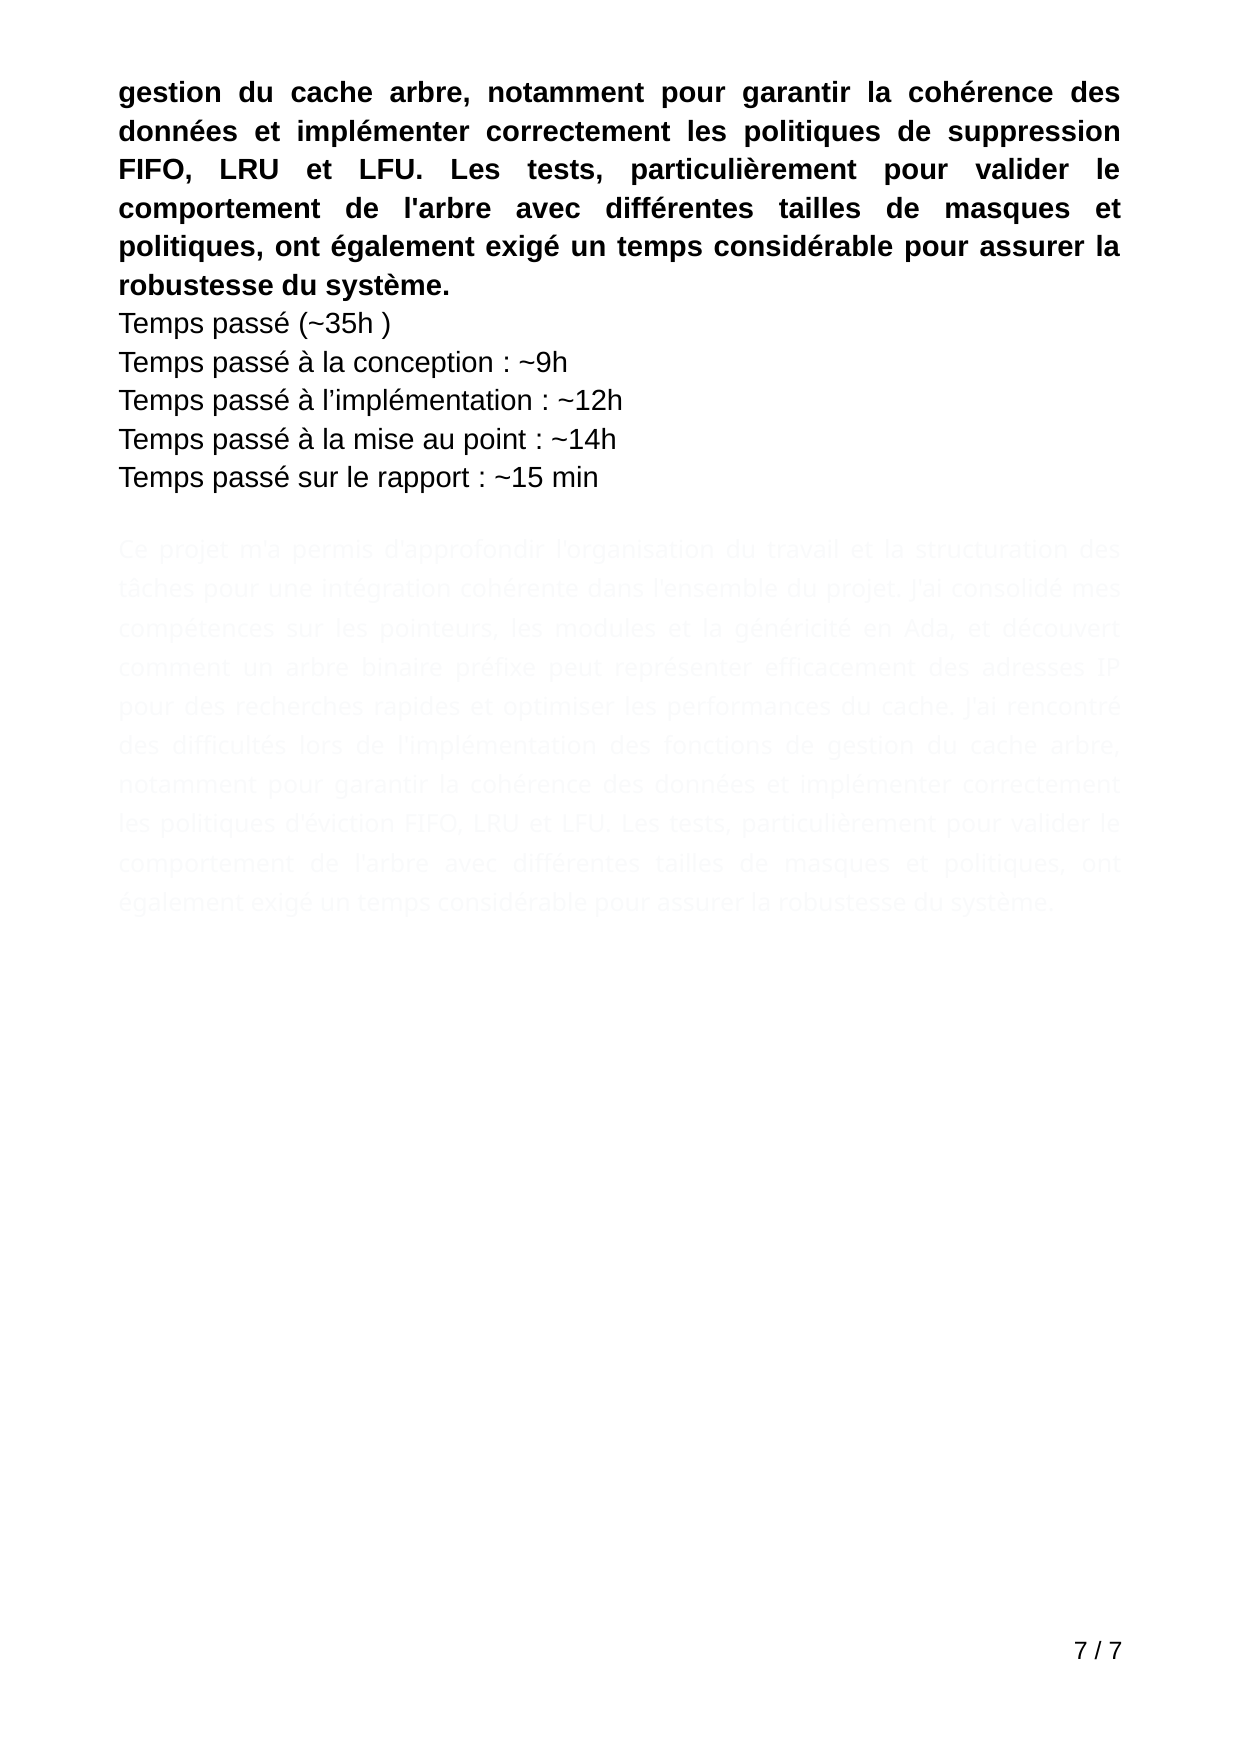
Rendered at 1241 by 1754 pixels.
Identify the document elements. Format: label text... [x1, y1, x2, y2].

text Temps passé (~35h ) [118, 306, 1122, 340]
text Temps passé à la conception : ~9h [118, 345, 1122, 378]
text Temps passé sur le rapport : ~15 min [118, 460, 1122, 494]
text Ce projet m'a permis d'approfondir l'organisation du travail et la structuration des tâches pour une intégration cohérente dans l'ensemble du projet. J'ai consolidé mes compétences sur les pointeurs, les modules et la généricité en Ada, et découvert comment un arbre binaire préfixe peut représenter efficacement des adresses IP pour des recherches rapides et optimiser les performances du cache. J'ai rencontré des difficultés lors de l'implémentation des fonctions de gestion du cache arbre, notamment pour garantir la cohérence des données et implémenter correctement les politiques d'éviction FIFO, LRU et LFU. Les tests, particulièrement pour valider le comportement de l'arbre avec différentes tailles de masques et politiques, ont également exigé un temps considérable pour assurer la robustesse du système. [118, 532, 1122, 918]
text Temps passé à la mise au point : ~14h [118, 422, 1122, 455]
text gestion du cache arbre, notamment pour garantir la cohérence des données et implémenter correctement les politiques de suppression FIFO, LRU et LFU. Les tests, particulièrement pour valider le comportement de l'arbre avec différentes tailles de masques et politiques, ont également exigé un temps considérable pour assurer la robustesse du système. [118, 75, 1122, 301]
text Temps passé à l’implémentation : ~12h [118, 383, 1122, 417]
